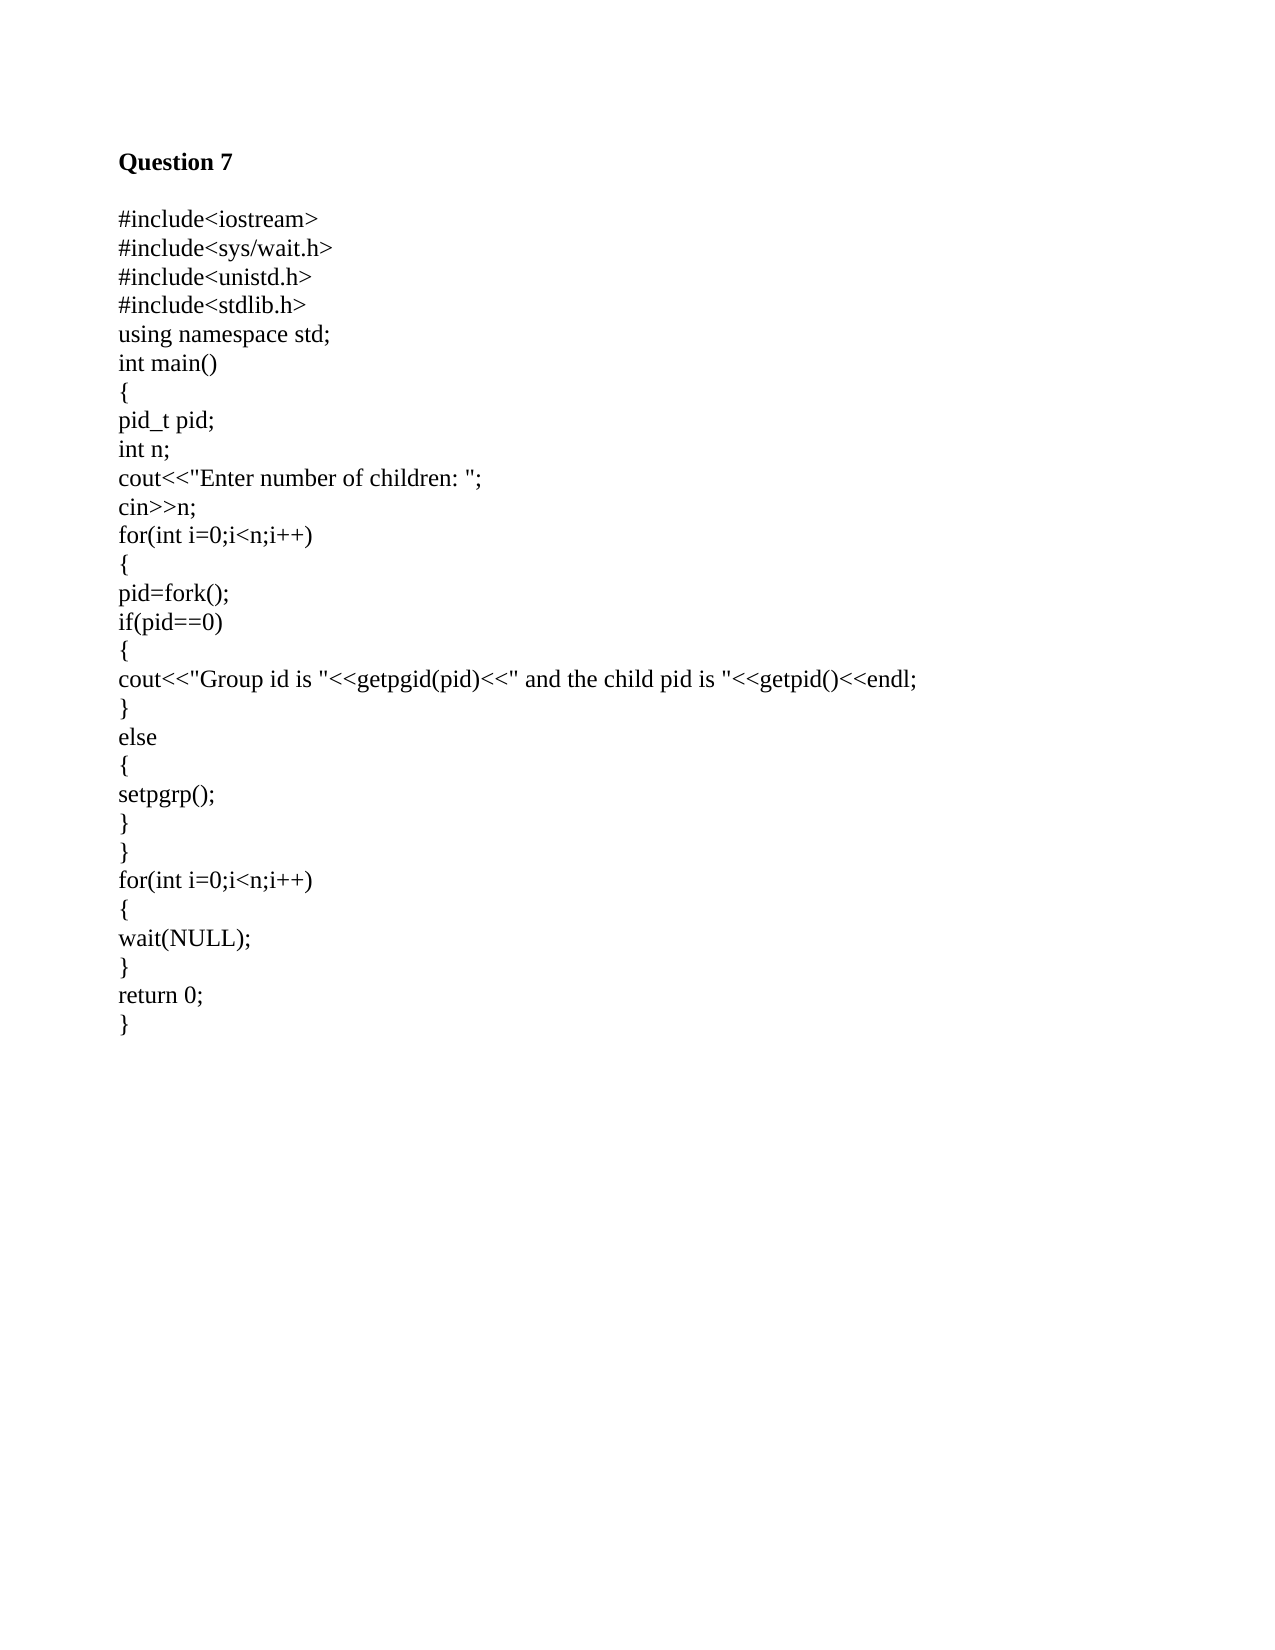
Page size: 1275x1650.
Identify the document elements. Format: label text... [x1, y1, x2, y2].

text setpgrp(); [118, 779, 1157, 808]
text #include<sys/wait.h> [118, 233, 1157, 262]
text int n; [118, 434, 1157, 463]
text cin>>n; [118, 492, 1157, 521]
text { [118, 751, 1157, 779]
text if(pid==0) [118, 607, 1157, 636]
text } [118, 808, 1157, 837]
text #include<iostream> [118, 204, 1157, 233]
text for(int i=0;i<n;i++) [118, 521, 1157, 549]
text wait(NULL); [118, 923, 1157, 952]
text { [118, 894, 1157, 923]
text return 0; [118, 981, 1157, 1009]
text pid_t pid; [118, 406, 1157, 434]
text else [118, 722, 1157, 751]
text } [118, 1009, 1157, 1038]
text for(int i=0;i<n;i++) [118, 866, 1157, 894]
text int main() [118, 348, 1157, 377]
text cout<<"Enter number of children: "; [118, 463, 1157, 492]
text { [118, 636, 1157, 664]
text Question 7 [118, 147, 1157, 176]
text } [118, 837, 1157, 866]
text { [118, 377, 1157, 406]
text cout<<"Group id is "<<getpgid(pid)<<" and the child pid is "<<getpid()<<endl; [118, 664, 1157, 693]
text } [118, 952, 1157, 981]
text using namespace std; [118, 319, 1157, 348]
text #include<stdlib.h> [118, 291, 1157, 319]
text { [118, 549, 1157, 578]
text } [118, 693, 1157, 722]
text #include<unistd.h> [118, 262, 1157, 291]
text pid=fork(); [118, 578, 1157, 607]
